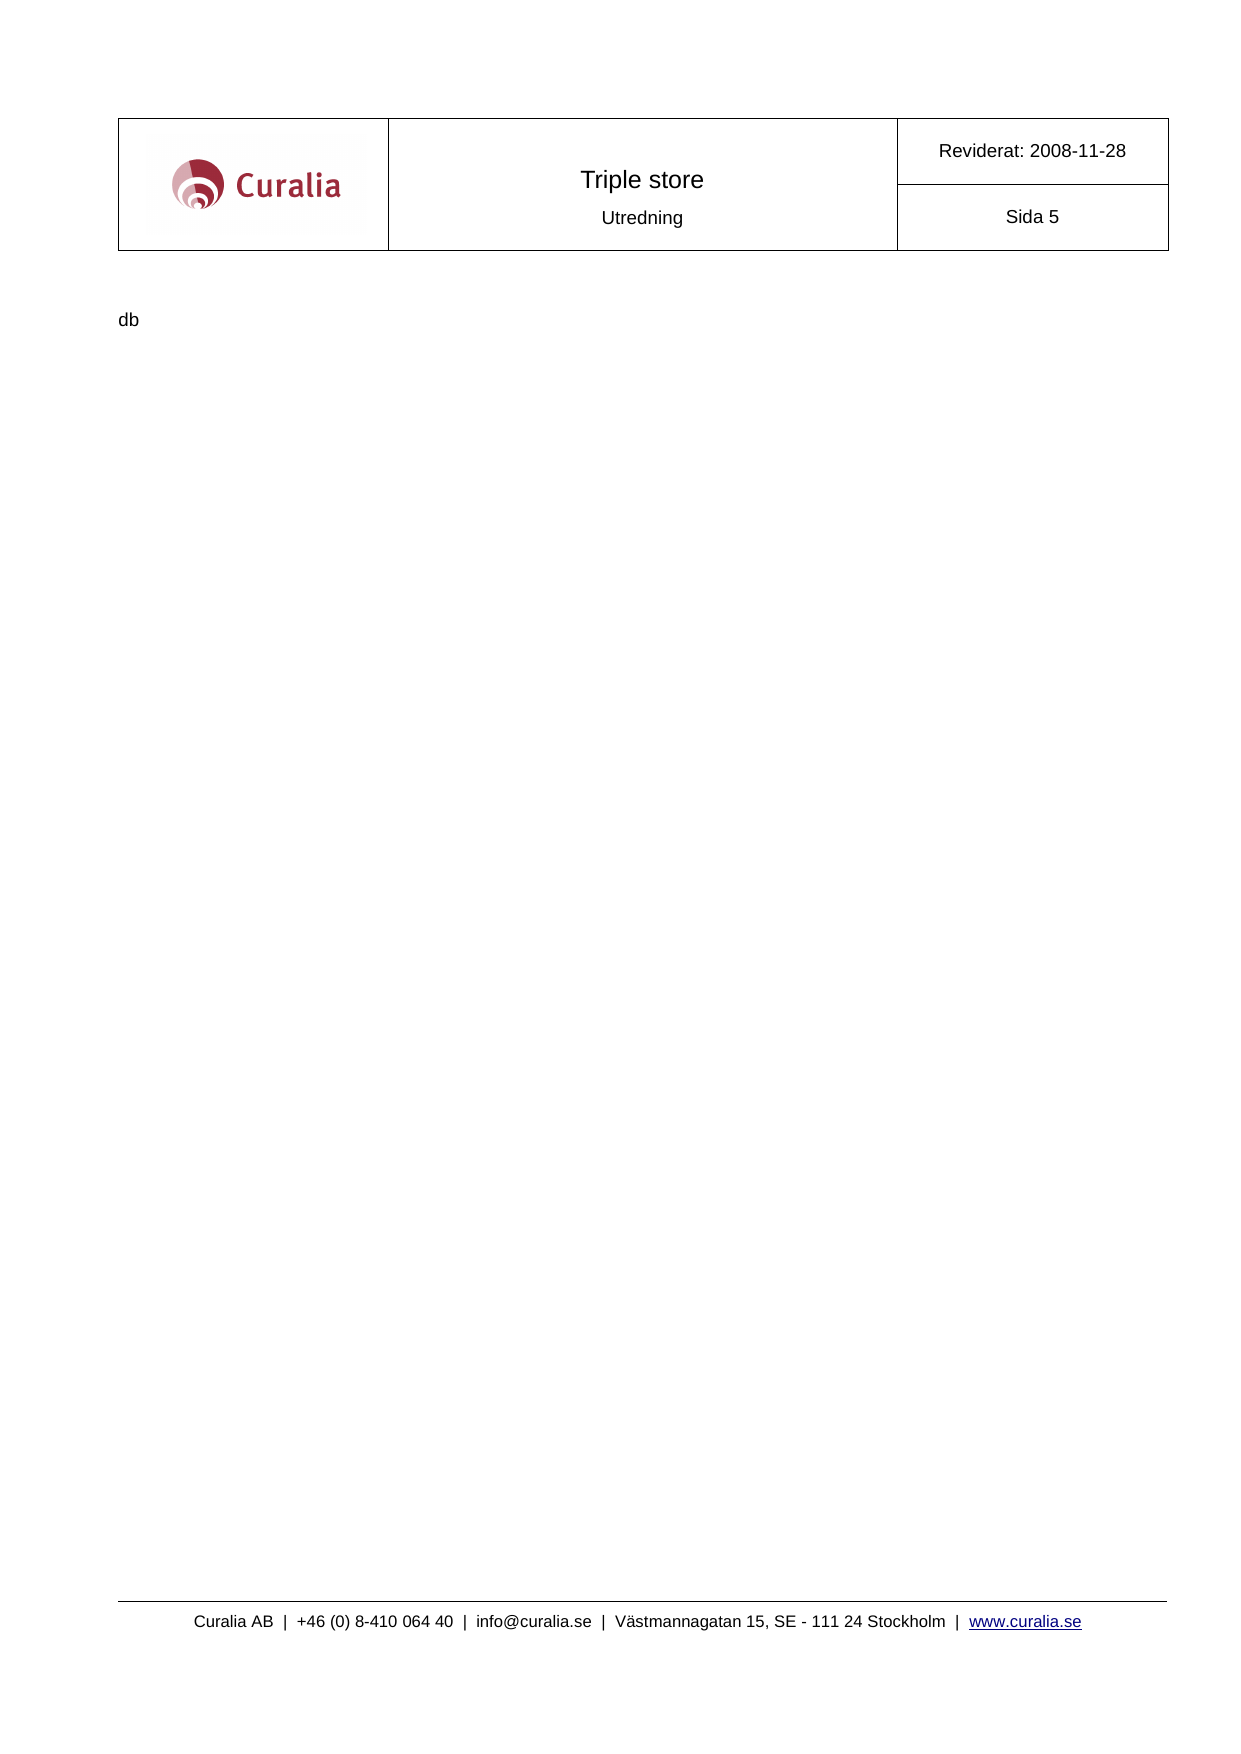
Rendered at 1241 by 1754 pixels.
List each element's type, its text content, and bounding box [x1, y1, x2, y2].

text db [118, 310, 1163, 331]
picture [146, 134, 367, 235]
